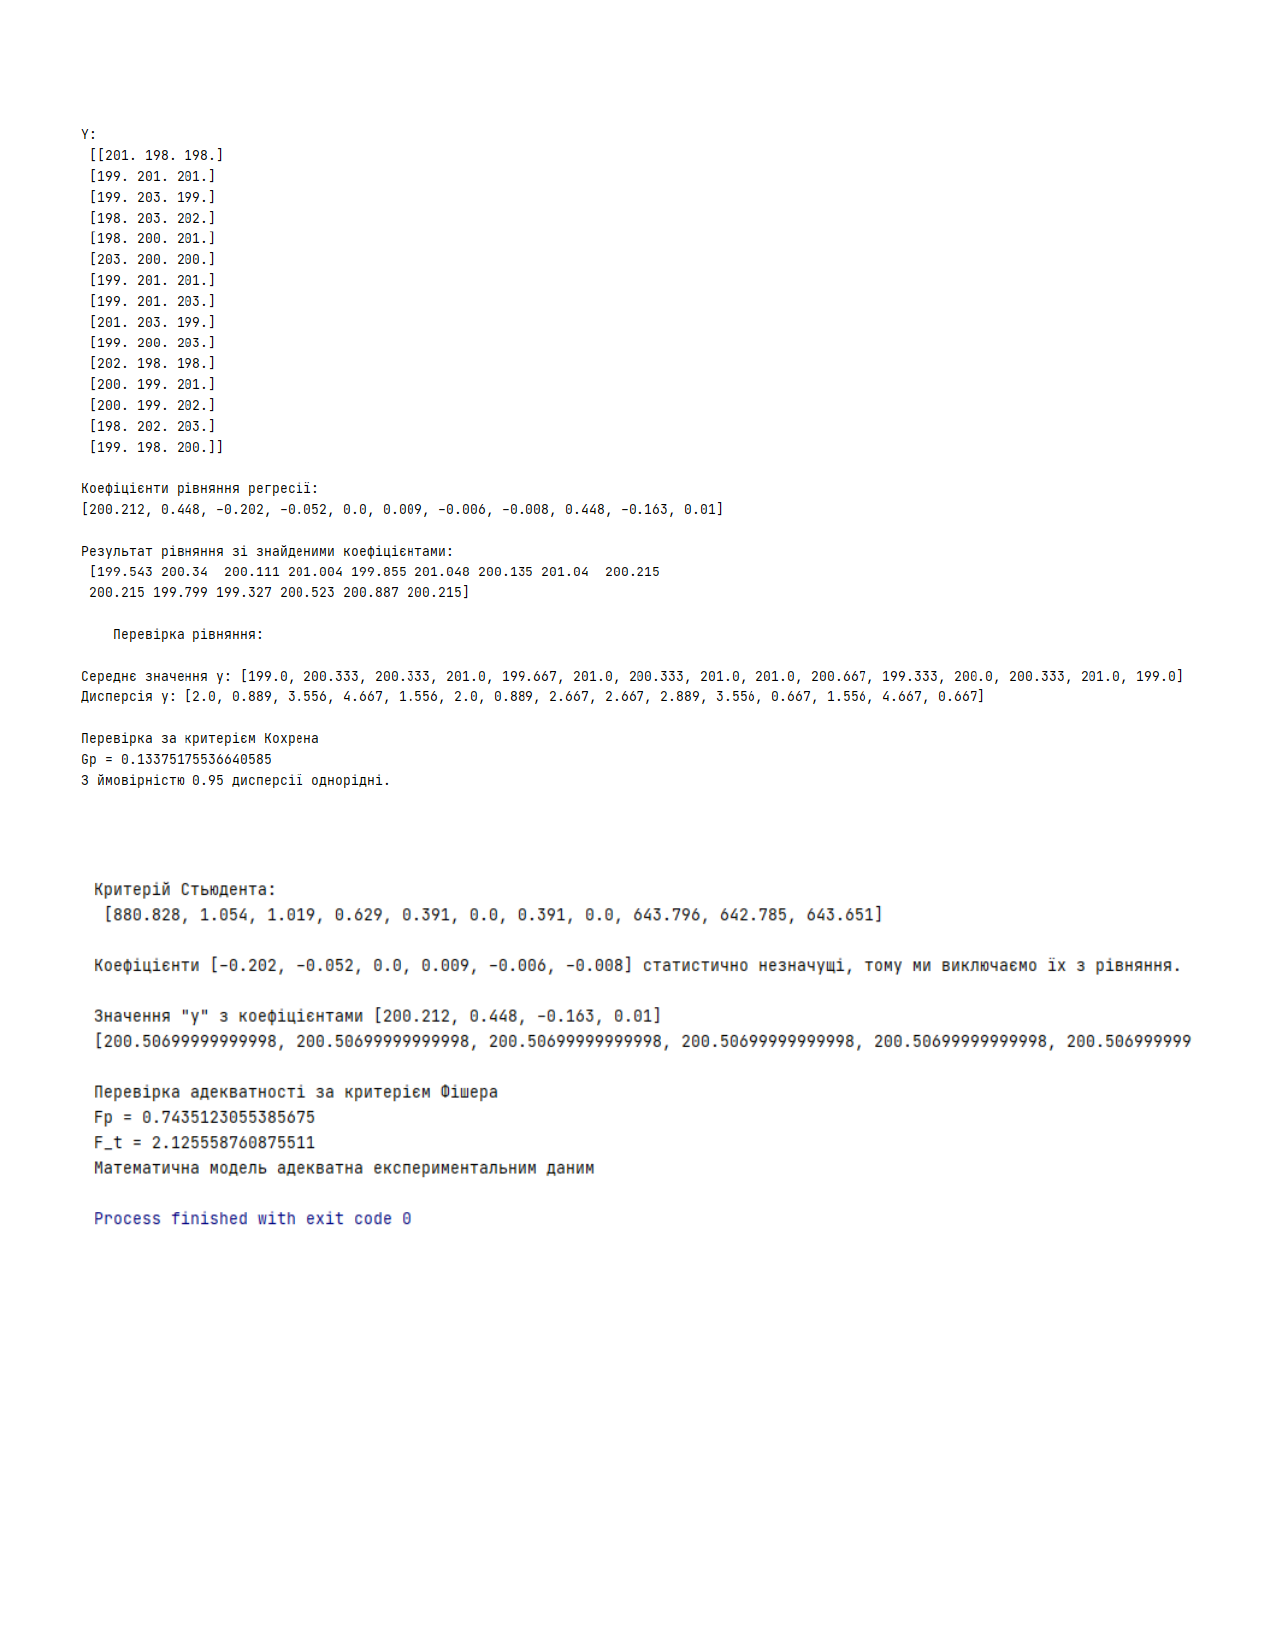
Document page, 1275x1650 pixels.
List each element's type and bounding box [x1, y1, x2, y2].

picture [82, 866, 1193, 1246]
picture [72, 118, 1203, 799]
